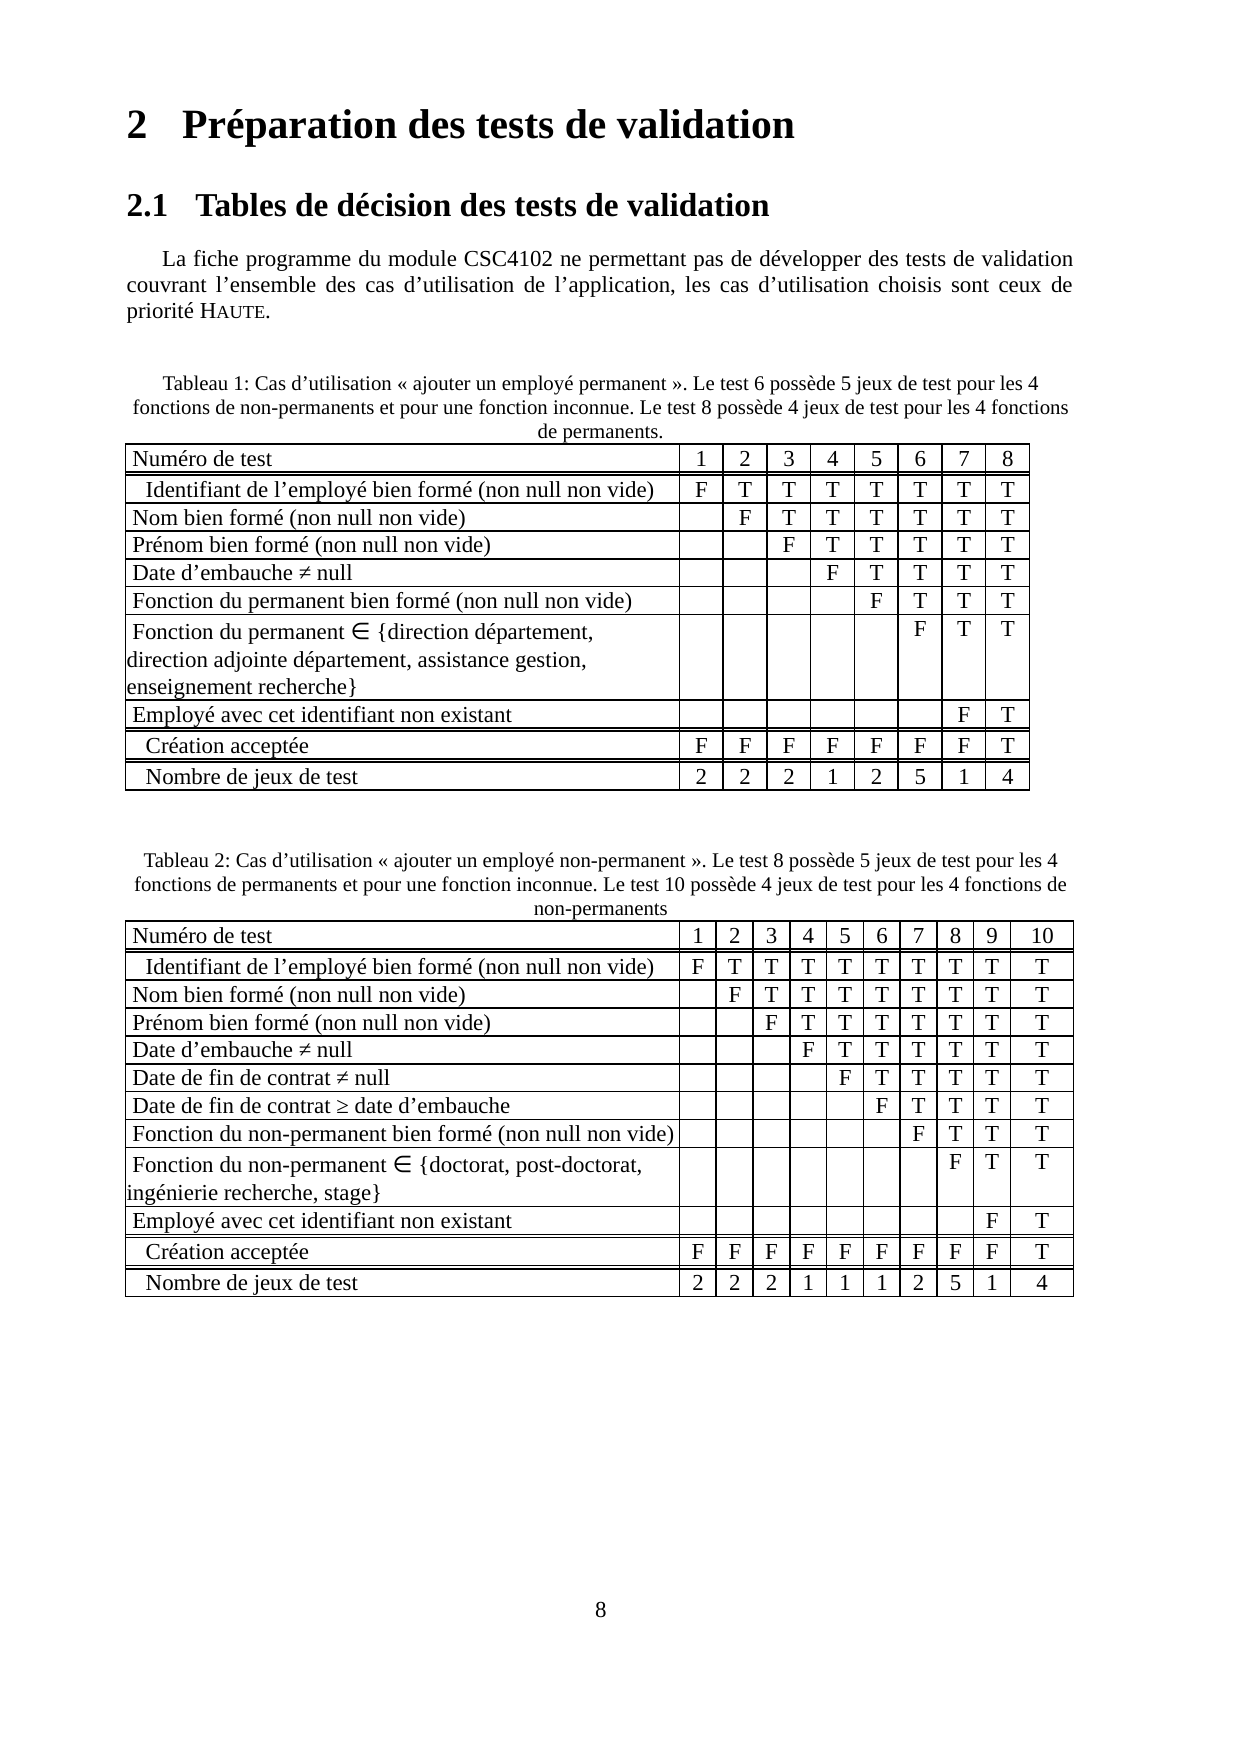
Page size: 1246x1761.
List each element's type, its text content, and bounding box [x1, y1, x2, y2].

table_cell T [791, 981, 826, 1007]
table_cell [754, 1207, 789, 1234]
table_cell [768, 701, 810, 727]
table_cell Création acceptée [126, 732, 679, 758]
table_cell 1 [811, 763, 854, 789]
table_header 6 [899, 445, 941, 471]
table_header 8 [938, 922, 973, 948]
table_cell [754, 1092, 789, 1119]
table_cell [680, 1092, 715, 1119]
table_cell [680, 1120, 715, 1147]
table_cell T [943, 532, 985, 558]
table_cell Fonction du non-permanent bien formé (non null non vide) [126, 1120, 679, 1147]
table_header 3 [754, 922, 789, 948]
table_cell T [754, 953, 789, 979]
table_cell [901, 1207, 936, 1234]
table_cell T [986, 504, 1029, 530]
table_cell 5 [938, 1270, 973, 1296]
table_cell F [717, 1238, 752, 1265]
table_cell T [901, 1092, 936, 1119]
table_cell [717, 1148, 752, 1206]
table_cell T [827, 1037, 863, 1063]
table_cell 2 [717, 1270, 752, 1296]
table_cell [791, 1207, 826, 1234]
table_cell [754, 1065, 789, 1091]
table_header 2 [724, 445, 766, 471]
table_cell [855, 701, 897, 727]
table_cell [680, 532, 722, 558]
table_cell T [1011, 1148, 1073, 1206]
table_cell 1 [791, 1270, 826, 1296]
table_header 1 [680, 445, 722, 471]
table_cell F [680, 732, 722, 758]
table_cell F [680, 953, 715, 979]
table_cell T [943, 504, 985, 530]
table_cell [680, 1065, 715, 1091]
table_cell T [986, 532, 1029, 558]
table_cell 1 [827, 1270, 863, 1296]
table_cell [754, 1148, 789, 1206]
table_cell T [855, 532, 897, 558]
table_cell T [901, 1037, 936, 1063]
table_cell [724, 560, 766, 586]
table_cell F [827, 1065, 863, 1091]
table_header 5 [827, 922, 863, 948]
table_cell 2 [901, 1270, 936, 1296]
table_cell F [717, 981, 752, 1007]
table_header 1 [680, 922, 715, 948]
table_cell T [724, 476, 766, 502]
table_cell F [974, 1238, 1010, 1265]
table_cell F [811, 732, 854, 758]
table_cell F [768, 532, 810, 558]
table_cell T [1011, 1009, 1073, 1035]
table_cell T [938, 1009, 973, 1035]
table_cell Fonction du non-permanent ∈ {doctorat, post-doctorat, ingénierie recherche, stage} [126, 1148, 679, 1206]
table_cell [864, 1207, 899, 1234]
table_cell Date de fin de contrat ≠ null [126, 1065, 679, 1091]
table_cell F [943, 701, 985, 727]
table_cell F [680, 1238, 715, 1265]
table_cell 2 [855, 763, 897, 789]
table_cell T [901, 981, 936, 1007]
table_cell F [855, 587, 897, 614]
table_cell [768, 587, 810, 614]
table_cell [791, 1065, 826, 1091]
table_cell T [864, 1065, 899, 1091]
table_cell T [974, 1148, 1010, 1206]
table_cell Date de fin de contrat ≥ date d’embauche [126, 1092, 679, 1119]
table_cell F [754, 1238, 789, 1265]
table_cell T [754, 981, 789, 1007]
table_cell 2 [680, 1270, 715, 1296]
table_cell F [811, 560, 854, 586]
table_cell 2 [724, 763, 766, 789]
table_cell T [938, 1065, 973, 1091]
table_cell 2 [768, 763, 810, 789]
table_cell Prénom bien formé (non null non vide) [126, 532, 679, 558]
table_cell T [1011, 981, 1073, 1007]
table_cell Nombre de jeux de test [126, 763, 679, 789]
table_cell T [811, 476, 854, 502]
table_cell [811, 587, 854, 614]
table_cell [811, 615, 854, 699]
table_cell T [1011, 1207, 1073, 1234]
table_cell T [943, 615, 985, 699]
table_cell T [899, 504, 941, 530]
table_cell T [1011, 1238, 1073, 1265]
table_cell F [724, 732, 766, 758]
table_cell F [680, 476, 722, 502]
table_cell T [986, 587, 1029, 614]
table_cell Prénom bien formé (non null non vide) [126, 1009, 679, 1035]
table_cell T [901, 953, 936, 979]
table_cell [811, 701, 854, 727]
text La fiche programme du module CSC4102 ne permettant pas de développer des tests de validation couvrant l’ensemble des cas d’utilisation de l’application, les cas d’utilisation choisis sont ceux de priorité Haute. [126, 244, 1075, 324]
table_cell Fonction du permanent ∈ {direction département, direction adjointe département, assistance gestion, enseignement recherche} [126, 615, 679, 699]
subtitle 2 Préparation des tests de validation [126, 100, 1075, 148]
table_cell Identifiant de l’employé bien formé (non null non vide) [126, 476, 679, 502]
table_cell T [811, 504, 854, 530]
table_cell 2 [754, 1270, 789, 1296]
table_cell T [901, 1009, 936, 1035]
table_cell T [791, 953, 826, 979]
table_cell [717, 1009, 752, 1035]
table_cell T [938, 953, 973, 979]
table_cell T [943, 560, 985, 586]
table_cell [754, 1037, 789, 1063]
table_cell Nombre de jeux de test [126, 1270, 679, 1296]
table_cell T [986, 732, 1029, 758]
table_cell F [899, 732, 941, 758]
table_cell [717, 1092, 752, 1119]
table_cell T [974, 1065, 1010, 1091]
table_cell T [1011, 953, 1073, 979]
table_cell Nom bien formé (non null non vide) [126, 504, 679, 530]
table_cell [827, 1120, 863, 1147]
table_cell T [827, 1009, 863, 1035]
table_cell T [855, 476, 897, 502]
table_cell [717, 1037, 752, 1063]
table_cell T [986, 701, 1029, 727]
table_cell Employé avec cet identifiant non existant [126, 1207, 679, 1234]
table_cell T [943, 476, 985, 502]
table_cell T [864, 981, 899, 1007]
table_cell 4 [1011, 1270, 1073, 1296]
table_cell T [986, 560, 1029, 586]
table_cell T [938, 981, 973, 1007]
table_cell T [901, 1065, 936, 1091]
table_header 8 [986, 445, 1029, 471]
table_cell T [827, 981, 863, 1007]
table_cell 2 [680, 763, 722, 789]
table_header 4 [811, 445, 854, 471]
table_cell T [974, 981, 1010, 1007]
table_cell F [901, 1120, 936, 1147]
table_cell 1 [864, 1270, 899, 1296]
table_cell T [768, 476, 810, 502]
table_cell [717, 1120, 752, 1147]
table_cell [680, 981, 715, 1007]
table_cell F [938, 1148, 973, 1206]
table_cell T [938, 1037, 973, 1063]
table_cell [864, 1148, 899, 1206]
table_header 7 [901, 922, 936, 948]
table_cell F [864, 1238, 899, 1265]
table_cell Nom bien formé (non null non vide) [126, 981, 679, 1007]
table_cell T [974, 1009, 1010, 1035]
table_cell [680, 615, 722, 699]
table_cell T [791, 1009, 826, 1035]
table_cell [754, 1120, 789, 1147]
table_cell [724, 532, 766, 558]
table_cell F [791, 1238, 826, 1265]
table_cell [768, 615, 810, 699]
table_cell Date d’embauche ≠ null [126, 1037, 679, 1063]
table_cell [680, 1037, 715, 1063]
table_cell [938, 1207, 973, 1234]
table_cell [717, 1207, 752, 1234]
table_header Numéro de test [126, 445, 679, 471]
table_header 5 [855, 445, 897, 471]
table_cell [680, 1009, 715, 1035]
text Tableau 2: Cas d’utilisation « ajouter un employé non-permanent ». Le test 8 possède 5 jeux de test pour les 4 fonctions de permanents et pour une fonction inconnue. Le test 10 possède 4 jeux de test pour les 4 fonctions de non-permanents [126, 848, 1075, 920]
table_cell Date d’embauche ≠ null [126, 560, 679, 586]
table_cell T [1011, 1065, 1073, 1091]
table_cell T [1011, 1092, 1073, 1119]
table_cell [827, 1207, 863, 1234]
table_cell [724, 615, 766, 699]
table_cell T [899, 476, 941, 502]
table_header 10 [1011, 922, 1073, 948]
table_cell [864, 1120, 899, 1147]
table_cell [791, 1092, 826, 1119]
table_cell T [864, 953, 899, 979]
table_cell T [1011, 1120, 1073, 1147]
table_cell [680, 560, 722, 586]
table_cell T [974, 953, 1010, 979]
table_cell [680, 587, 722, 614]
table_cell F [938, 1238, 973, 1265]
table_header 3 [768, 445, 810, 471]
table_cell F [864, 1092, 899, 1119]
table_cell [680, 701, 722, 727]
table_cell F [855, 732, 897, 758]
table_header 9 [974, 922, 1010, 948]
table_cell T [811, 532, 854, 558]
table_cell T [974, 1120, 1010, 1147]
table_cell T [768, 504, 810, 530]
table_cell F [754, 1009, 789, 1035]
table_header 7 [943, 445, 985, 471]
table_cell T [827, 953, 863, 979]
table_cell F [827, 1238, 863, 1265]
table_cell T [717, 953, 752, 979]
table_header 2 [717, 922, 752, 948]
table_cell [680, 504, 722, 530]
table_cell T [864, 1009, 899, 1035]
table_cell Employé avec cet identifiant non existant [126, 701, 679, 727]
table_cell T [899, 587, 941, 614]
table_cell Identifiant de l’employé bien formé (non null non vide) [126, 953, 679, 979]
table_cell [717, 1065, 752, 1091]
table_cell [724, 701, 766, 727]
table_header 6 [864, 922, 899, 948]
table_cell [680, 1207, 715, 1234]
table_cell T [855, 560, 897, 586]
table_cell [768, 560, 810, 586]
table_cell T [1011, 1037, 1073, 1063]
table_cell F [768, 732, 810, 758]
table_cell F [791, 1037, 826, 1063]
table_cell T [938, 1120, 973, 1147]
table_cell 1 [943, 763, 985, 789]
table_header 4 [791, 922, 826, 948]
table_cell 4 [986, 763, 1029, 789]
table_cell Fonction du permanent bien formé (non null non vide) [126, 587, 679, 614]
table_cell [899, 701, 941, 727]
table_cell Création acceptée [126, 1238, 679, 1265]
table_cell 1 [974, 1270, 1010, 1296]
table_cell T [855, 504, 897, 530]
table_cell [901, 1148, 936, 1206]
table_cell [855, 615, 897, 699]
table_cell T [864, 1037, 899, 1063]
table_cell T [986, 476, 1029, 502]
table_cell F [724, 504, 766, 530]
table_cell [791, 1148, 826, 1206]
table_cell [680, 1148, 715, 1206]
table_cell [791, 1120, 826, 1147]
table_cell T [938, 1092, 973, 1119]
table_cell T [899, 560, 941, 586]
table_cell 5 [899, 763, 941, 789]
table_header Numéro de test [126, 922, 679, 948]
table_cell T [943, 587, 985, 614]
table_cell F [899, 615, 941, 699]
table_cell T [974, 1037, 1010, 1063]
table_cell T [974, 1092, 1010, 1119]
table_cell F [943, 732, 985, 758]
subtitle 2.1 Tables de décision des tests de validation [126, 185, 1075, 224]
table_cell [827, 1092, 863, 1119]
text Tableau 1: Cas d’utilisation « ajouter un employé permanent ». Le test 6 possède 5 jeux de test pour les 4 fonctions de non-permanents et pour une fonction inconnue. Le test 8 possède 4 jeux de test pour les 4 fonctions de permanents. [126, 371, 1075, 443]
table_cell [724, 587, 766, 614]
table_cell F [974, 1207, 1010, 1234]
table_cell T [986, 615, 1029, 699]
table_cell T [899, 532, 941, 558]
table_cell F [901, 1238, 936, 1265]
table_cell [827, 1148, 863, 1206]
